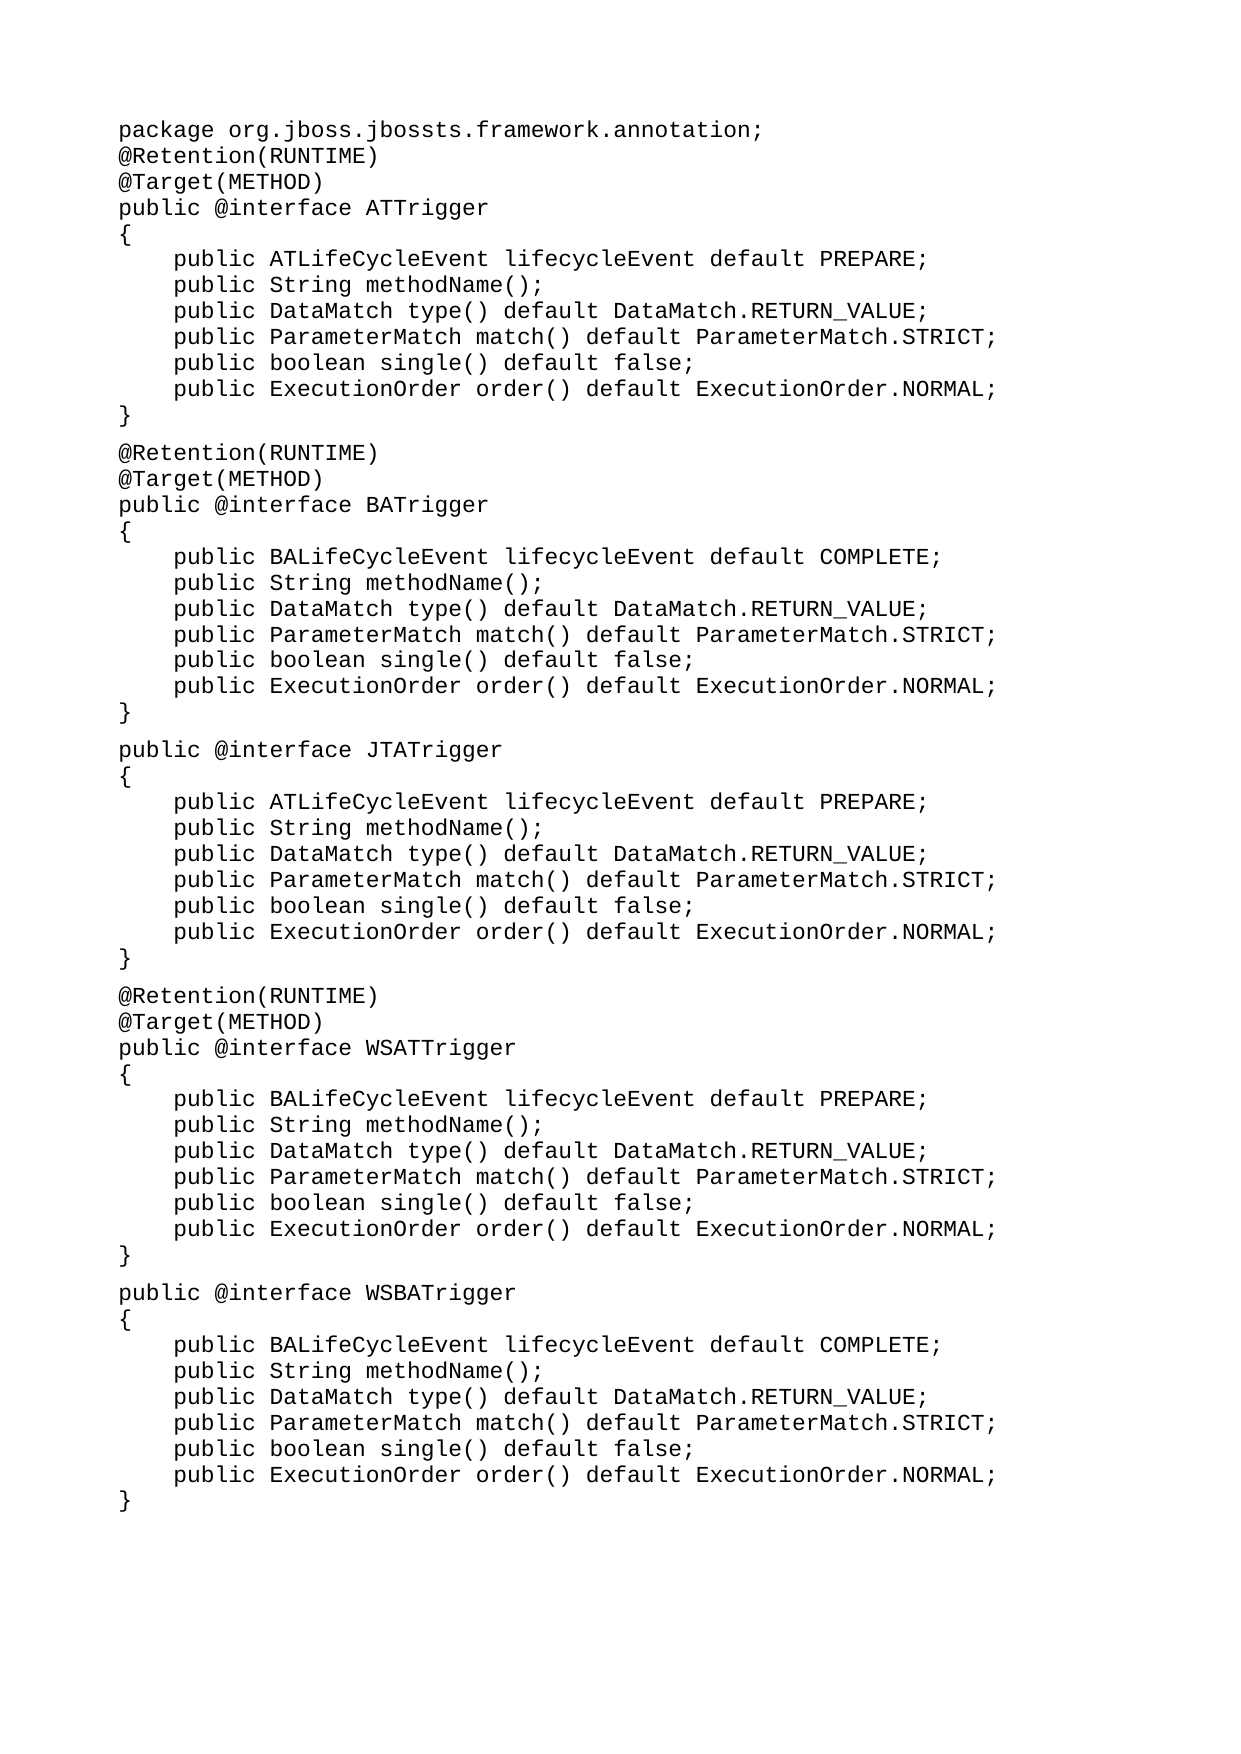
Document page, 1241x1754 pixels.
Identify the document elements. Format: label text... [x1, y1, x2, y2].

text @Retention(RUNTIME) @Target(METHOD) public @interface WSATTrigger { public BALifeCycleEvent lifecycleEvent default PREPARE; public String methodName(); public DataMatch type() default DataMatch.RETURN_VALUE; public ParameterMatch match() default ParameterMatch.STRICT; public boolean single() default false; public ExecutionOrder order() default ExecutionOrder.NORMAL; } [118, 984, 1122, 1269]
text public @interface WSBATrigger { public BALifeCycleEvent lifecycleEvent default COMPLETE; public String methodName(); public DataMatch type() default DataMatch.RETURN_VALUE; public ParameterMatch match() default ParameterMatch.STRICT; public boolean single() default false; public ExecutionOrder order() default ExecutionOrder.NORMAL; } [118, 1281, 1122, 1515]
text @Retention(RUNTIME) @Target(METHOD) public @interface BATrigger { public BALifeCycleEvent lifecycleEvent default COMPLETE; public String methodName(); public DataMatch type() default DataMatch.RETURN_VALUE; public ParameterMatch match() default ParameterMatch.STRICT; public boolean single() default false; public ExecutionOrder order() default ExecutionOrder.NORMAL; } [118, 441, 1122, 727]
text public @interface JTATrigger { public ATLifeCycleEvent lifecycleEvent default PREPARE; public String methodName(); public DataMatch type() default DataMatch.RETURN_VALUE; public ParameterMatch match() default ParameterMatch.STRICT; public boolean single() default false; public ExecutionOrder order() default ExecutionOrder.NORMAL; } [118, 739, 1122, 972]
text package org.jboss.jbossts.framework.annotation; @Retention(RUNTIME) @Target(METHOD) public @interface ATTrigger { public ATLifeCycleEvent lifecycleEvent default PREPARE; public String methodName(); public DataMatch type() default DataMatch.RETURN_VALUE; public ParameterMatch match() default ParameterMatch.STRICT; public boolean single() default false; public ExecutionOrder order() default ExecutionOrder.NORMAL; } [118, 118, 1122, 429]
